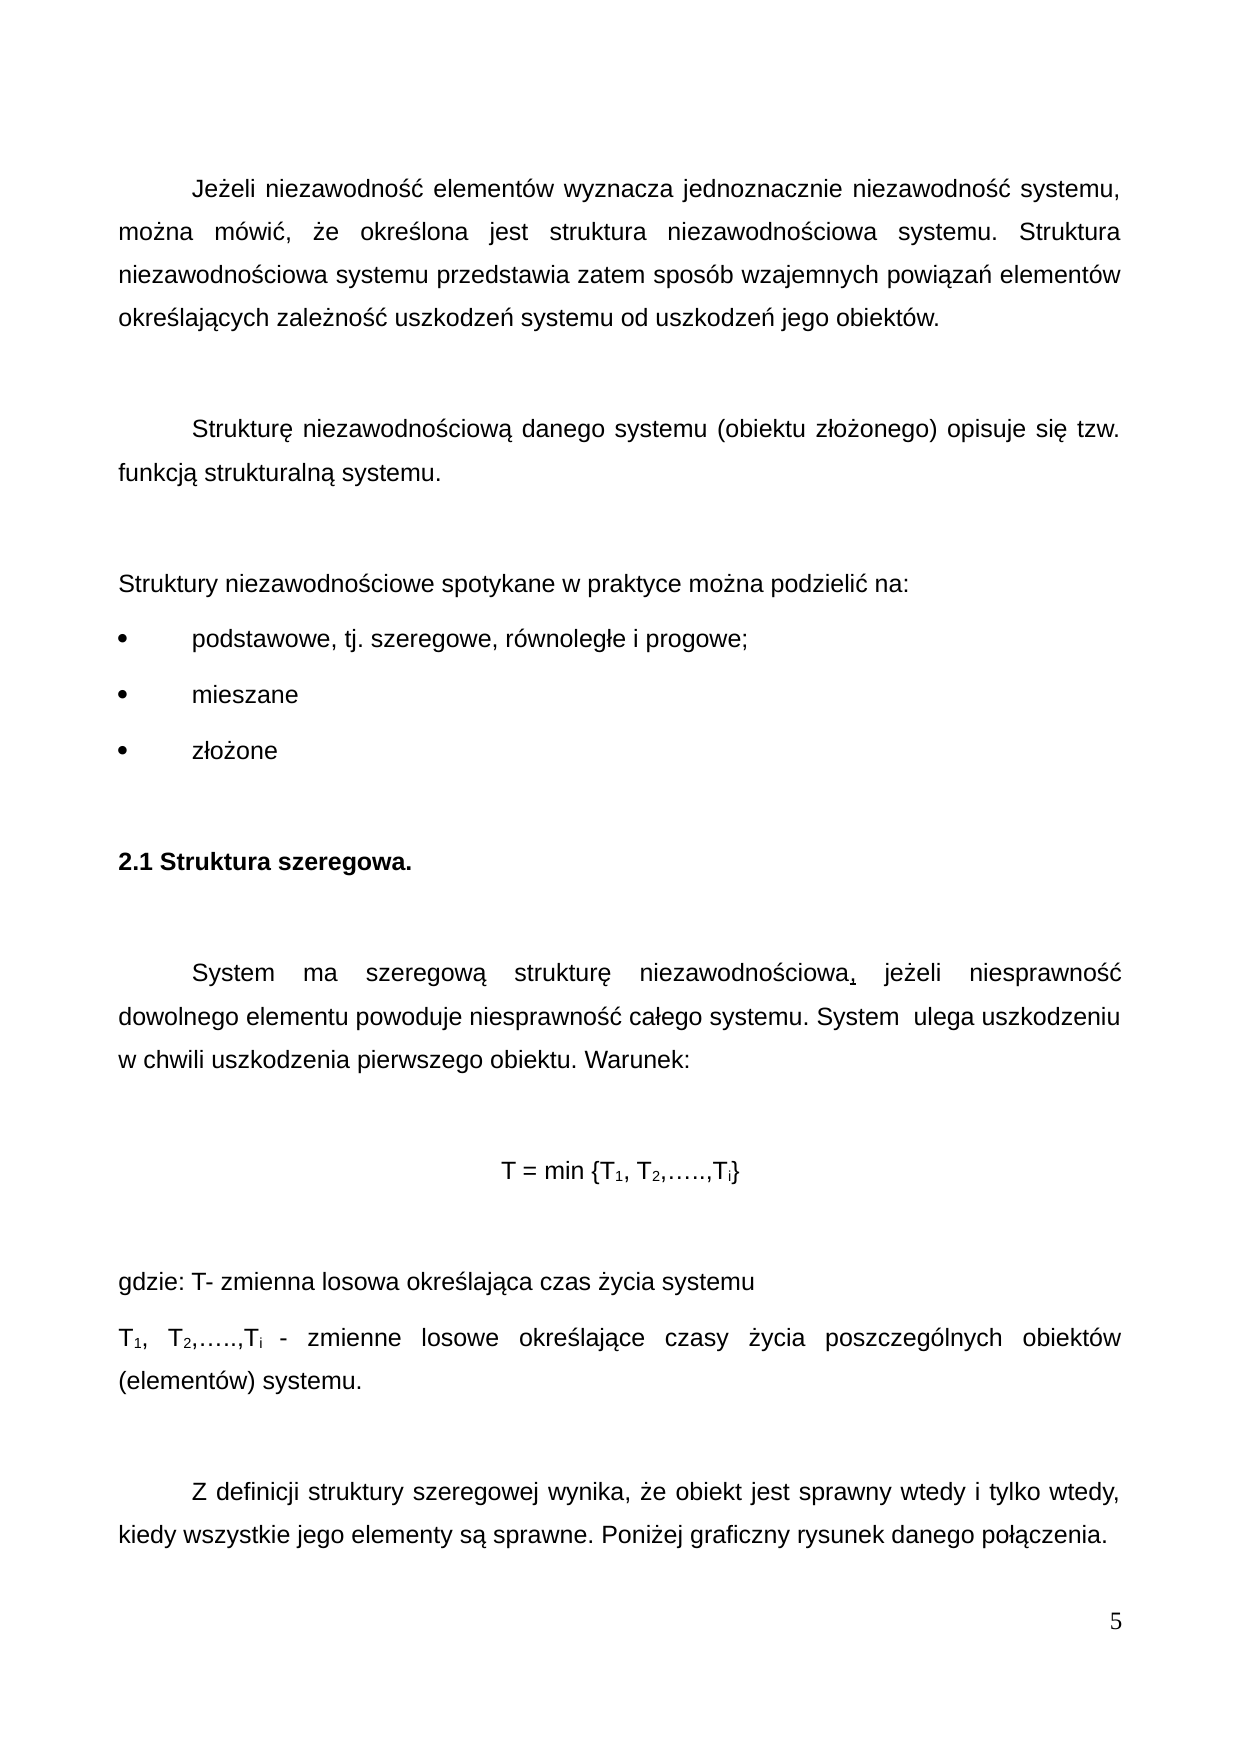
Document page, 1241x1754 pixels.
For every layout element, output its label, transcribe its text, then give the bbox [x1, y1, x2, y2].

text Strukturę niezawodnościową danego systemu (obiektu złożonego) opisuje się tzw. funkcją strukturalną systemu. [118, 443, 1122, 486]
text 2.1 Struktura szeregowa. [413, 847, 1122, 876]
text System ma szeregową strukturę niezawodnościowa, jeżeli niesprawność dowolnego elementu powoduje niesprawność całego systemu. System ulega uszkodzeniu w chwili uszkodzenia pierwszego obiektu. Warunek: [118, 987, 1122, 1002]
text T1, T2,…..,Ti - zmienne losowe określające czasy życia poszczególnych obiektów (elementów) systemu. [118, 1323, 1122, 1395]
list mieszane [118, 680, 192, 709]
list mieszane [299, 680, 1122, 709]
text Z definicji struktury szeregowej wynika, że obiekt jest sprawny wtedy i tylko wtedy, kiedy wszystkie jego elementy są sprawne. Poniżej graficzny rysunek danego połączenia. [118, 1506, 1122, 1549]
text Jeżeli niezawodność elementów wyznacza jednoznacznie niezawodność systemu, można mówić, że określona jest struktura niezawodnościowa systemu. Struktura niezawodnościowa systemu przedstawia zatem sposób wzajemnych powiązań elementów określających zależność uszkodzeń systemu od uszkodzeń jego obiektów. [118, 289, 1122, 332]
text Struktury niezawodnościowe spotykane w praktyce można podzielić na: [910, 569, 1122, 597]
text gdzie: T- zmienna losowa określająca czas życia systemu [756, 1267, 1122, 1296]
text System ma szeregową strukturę niezawodnościowa, jeżeli niesprawność dowolnego elementu powoduje niesprawność całego systemu. System ulega uszkodzeniu w chwili uszkodzenia pierwszego obiektu. Warunek: [118, 1030, 1122, 1073]
list podstawowe, tj. szeregowe, równoległe i progowe; [749, 624, 1122, 653]
text Jeżeli niezawodność elementów wyznacza jednoznacznie niezawodność systemu, można mówić, że określona jest struktura niezawodnościowa systemu. Struktura niezawodnościowa systemu przedstawia zatem sposób wzajemnych powiązań elementów określających zależność uszkodzeń systemu od uszkodzeń jego obiektów. [118, 202, 1122, 217]
text Jeżeli niezawodność elementów wyznacza jednoznacznie niezawodność systemu, można mówić, że określona jest struktura niezawodnościowa systemu. Struktura niezawodnościowa systemu przedstawia zatem sposób wzajemnych powiązań elementów określających zależność uszkodzeń systemu od uszkodzeń jego obiektów. [118, 246, 1122, 260]
list podstawowe, tj. szeregowe, równoległe i progowe; [118, 624, 192, 653]
list złożone [118, 736, 1122, 765]
text T = min {T1, T2,…..,Ti} [739, 1156, 1122, 1185]
text T = min {T1, T2,…..,Ti} [118, 1156, 501, 1185]
